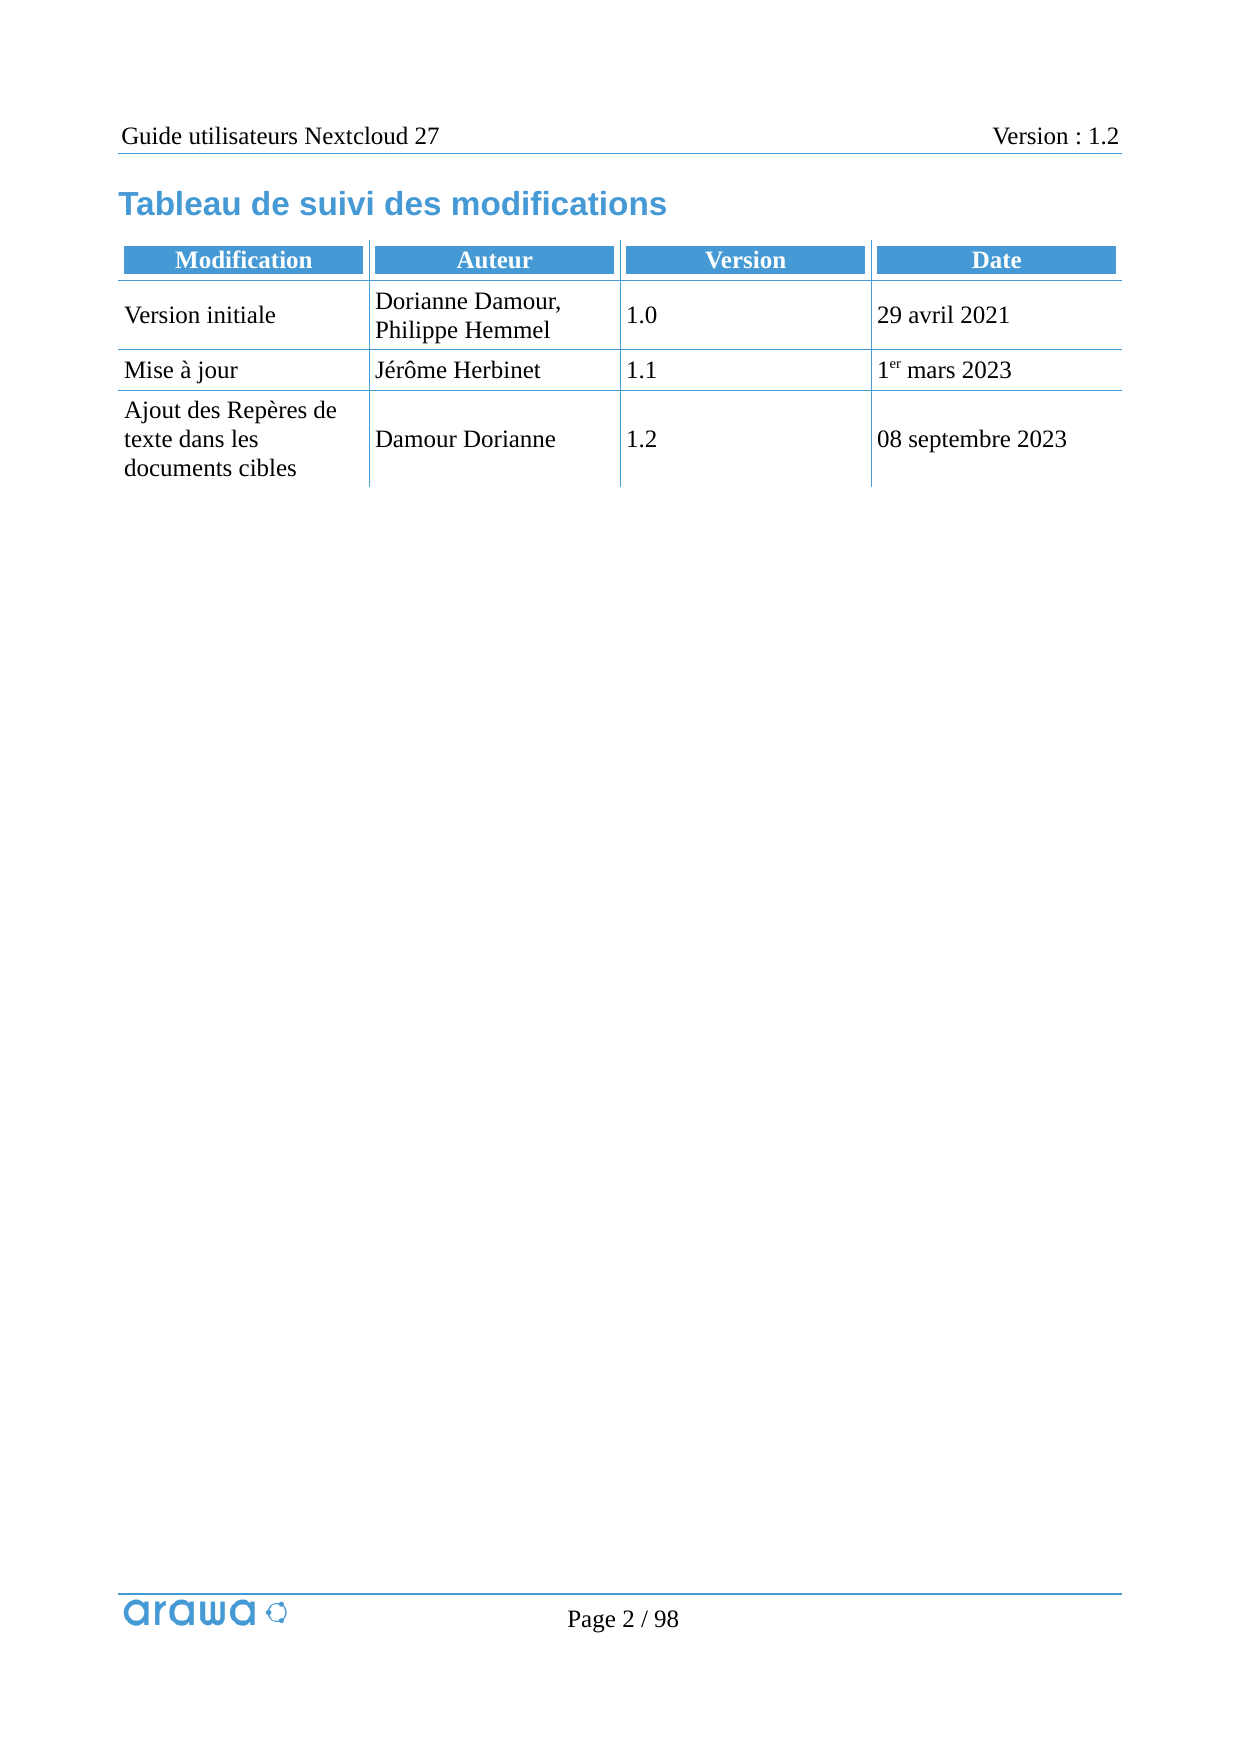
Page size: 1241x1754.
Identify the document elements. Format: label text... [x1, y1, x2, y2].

table_cell Ajout des Repères de texte dans les documents cibles [118, 391, 369, 487]
table_cell Mise à jour [118, 350, 369, 389]
table_header Auteur [370, 240, 620, 280]
table_cell 1er mars 2023 [872, 350, 1122, 389]
table_header Date [872, 240, 1122, 280]
picture [121, 1597, 290, 1628]
subtitle Tableau de suivi des modifications [118, 184, 1122, 222]
table_cell 29 avril 2021 [872, 281, 1122, 349]
table_cell 1.0 [621, 281, 871, 349]
table_cell 08 septembre 2023 [872, 391, 1122, 487]
table_cell Version initiale [118, 281, 369, 349]
table_header Modification [118, 240, 369, 280]
table_cell 1.1 [621, 350, 871, 389]
table_cell 1.2 [621, 391, 871, 487]
table_header Version [621, 240, 871, 280]
table_cell Jérôme Herbinet [370, 350, 620, 389]
table_cell Dorianne Damour, Philippe Hemmel [370, 281, 620, 349]
table_cell Damour Dorianne [370, 391, 620, 487]
